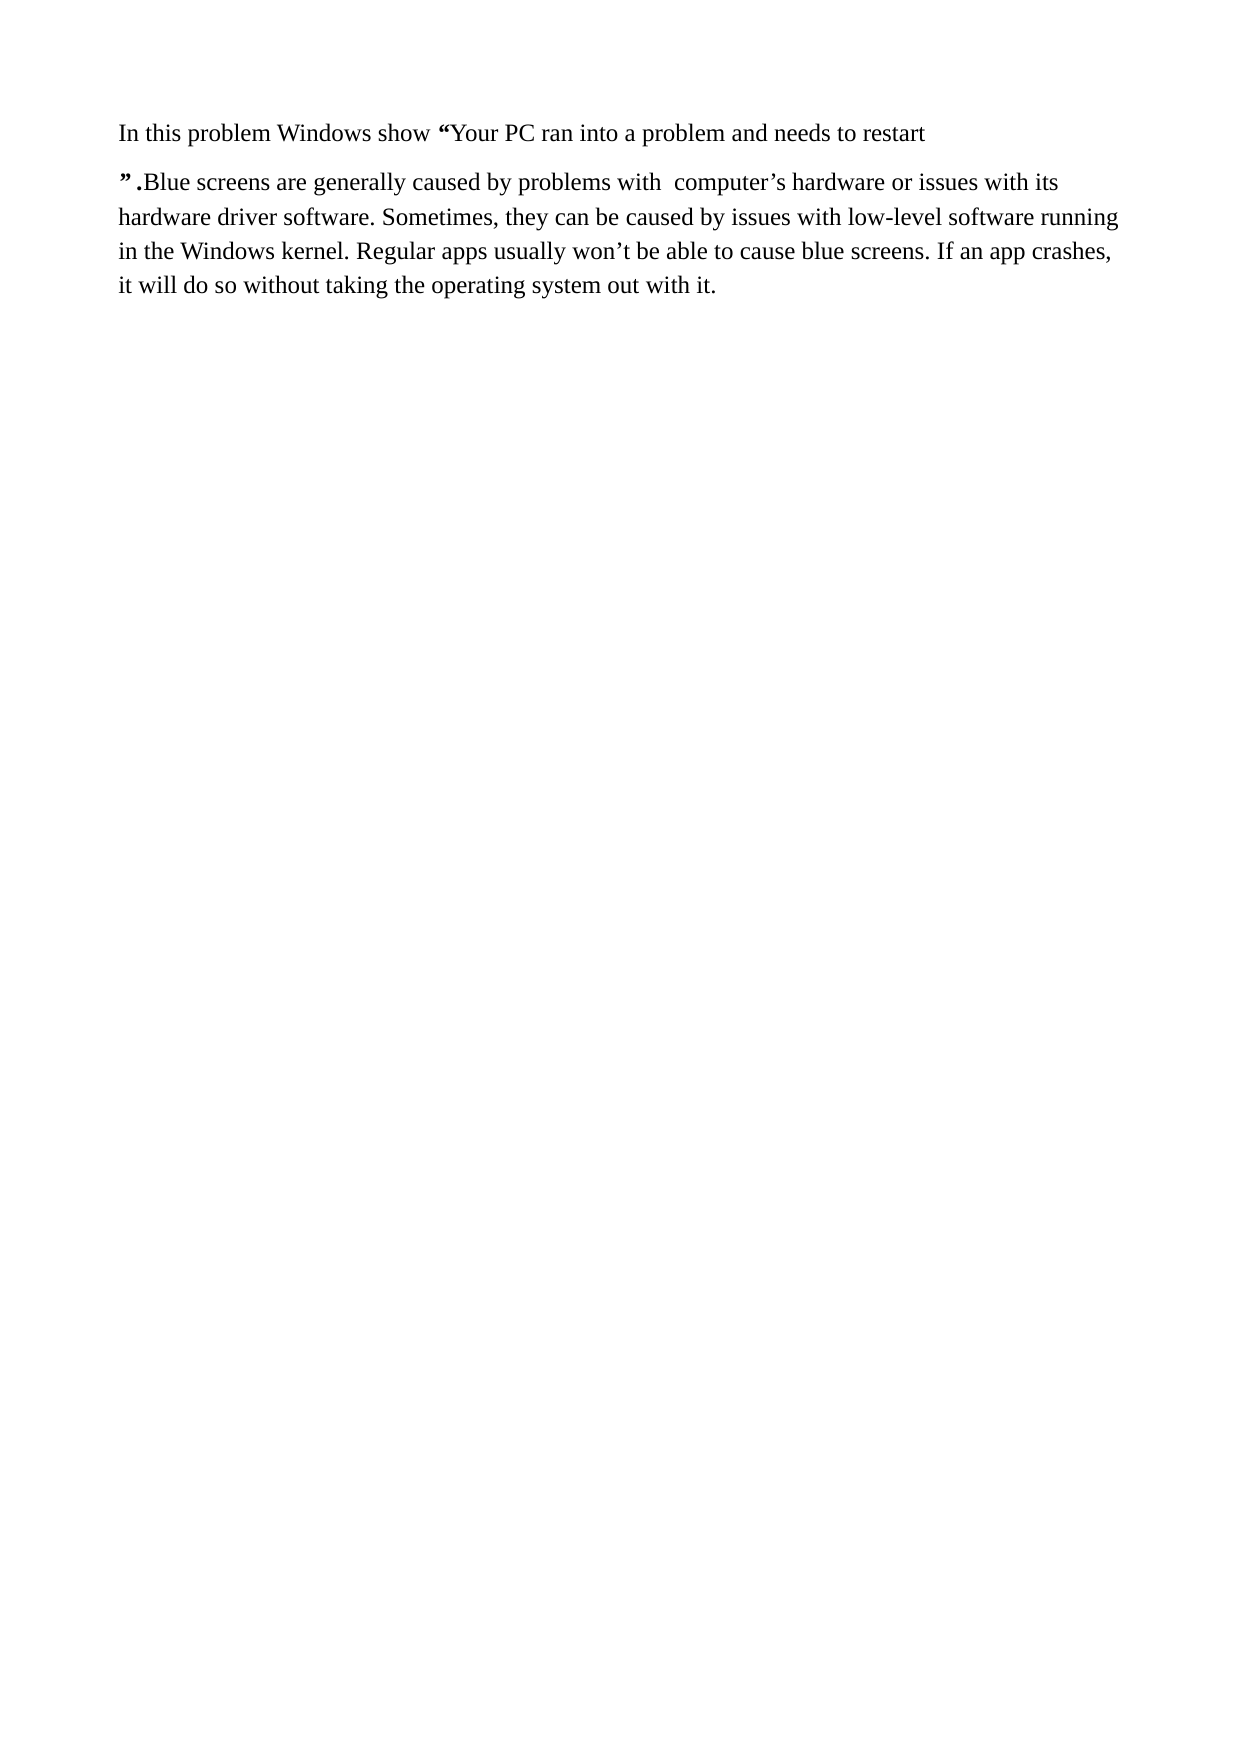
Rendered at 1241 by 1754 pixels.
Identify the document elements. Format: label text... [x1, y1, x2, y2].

text In this problem Windows show “Your PC ran into a problem and needs to restart [118, 118, 1122, 147]
text ” .Blue screens are generally caused by problems with computer’s hardware or issues with its hardware driver software. Sometimes, they can be caused by issues with low-level software running in the Windows kernel. Regular apps usually won’t be able to cause blue screens. If an app crashes, it will do so without taking the operating system out with it. [118, 167, 1122, 299]
